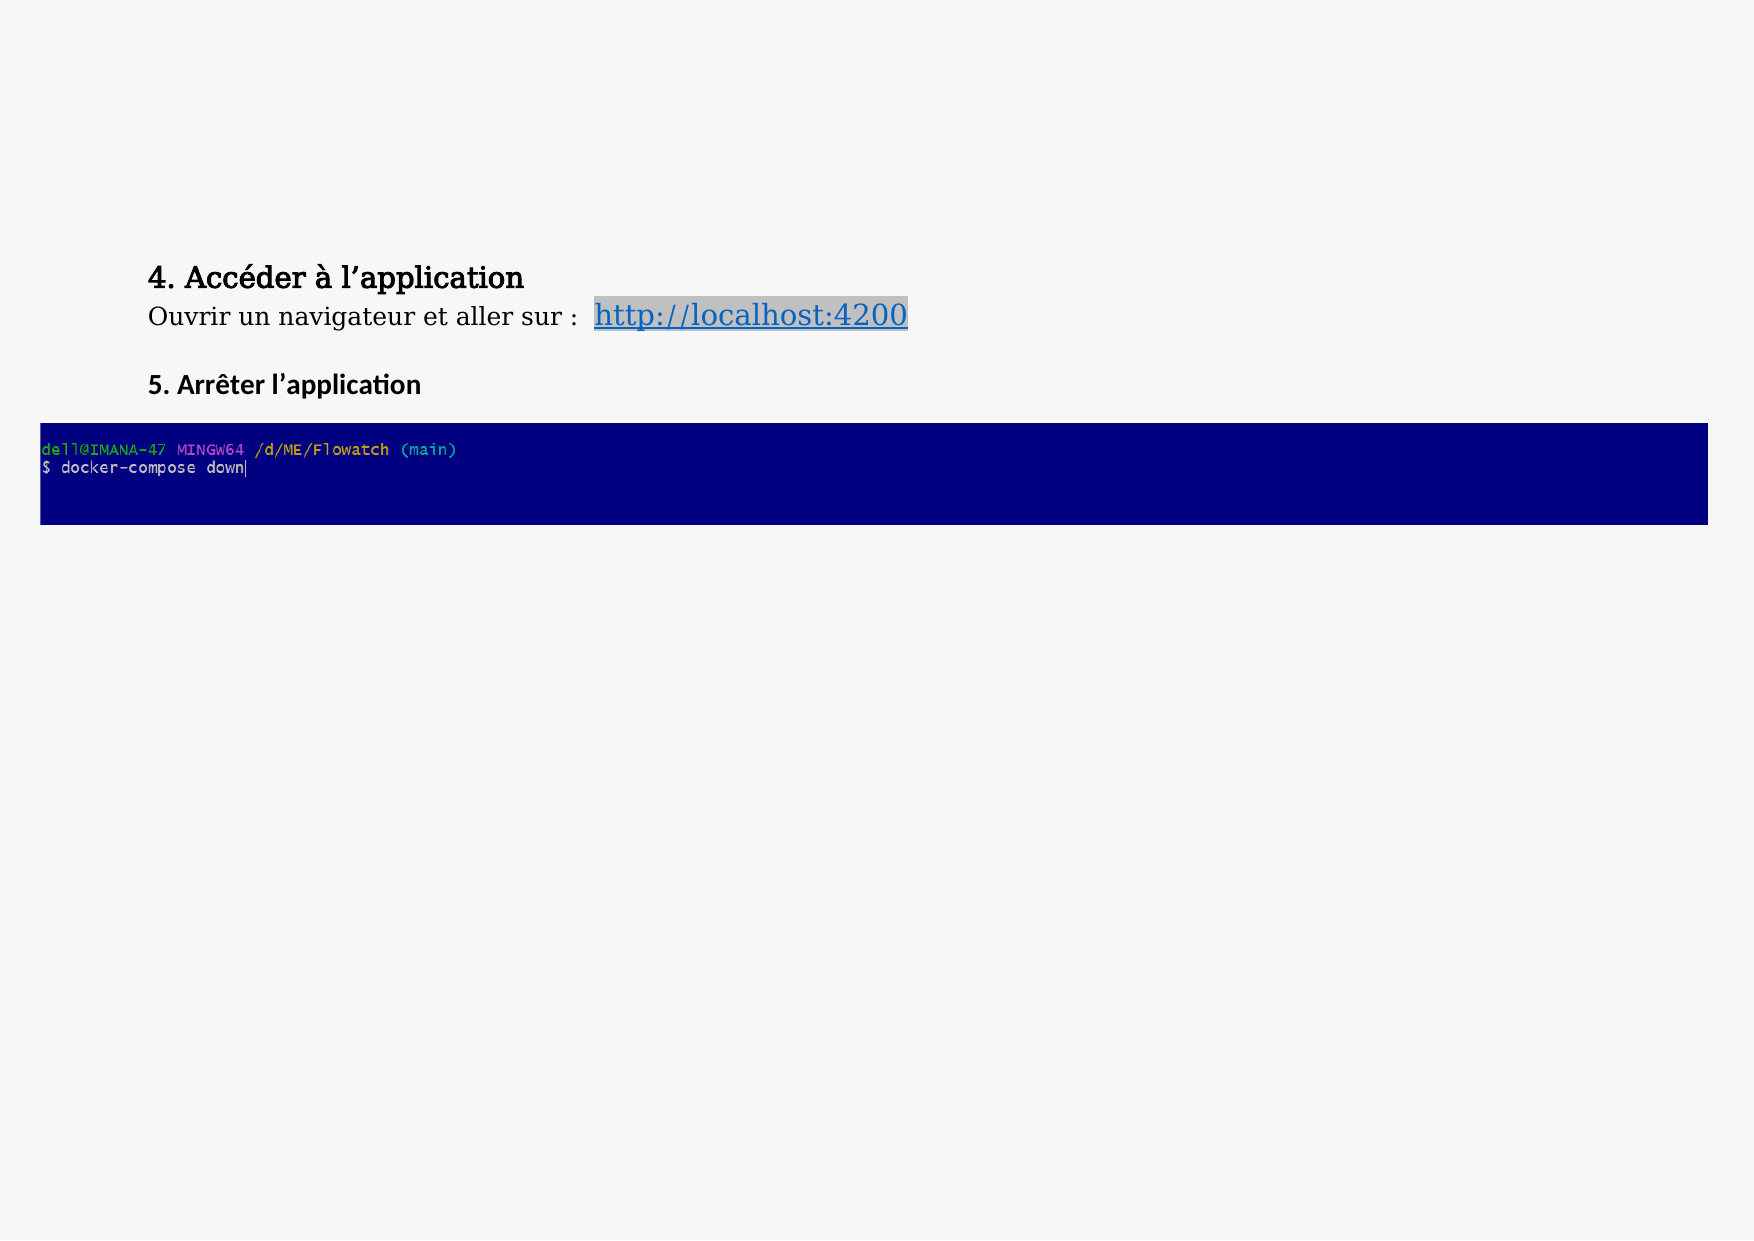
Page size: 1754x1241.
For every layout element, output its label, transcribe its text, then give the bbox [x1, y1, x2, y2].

subtitle 4. Accéder à l’application [148, 259, 1606, 294]
text 5. Arrêter l’application [148, 366, 1606, 402]
picture [40, 422, 1709, 525]
text Ouvrir un navigateur et aller sur : http://localhost:4200 [148, 296, 1606, 331]
